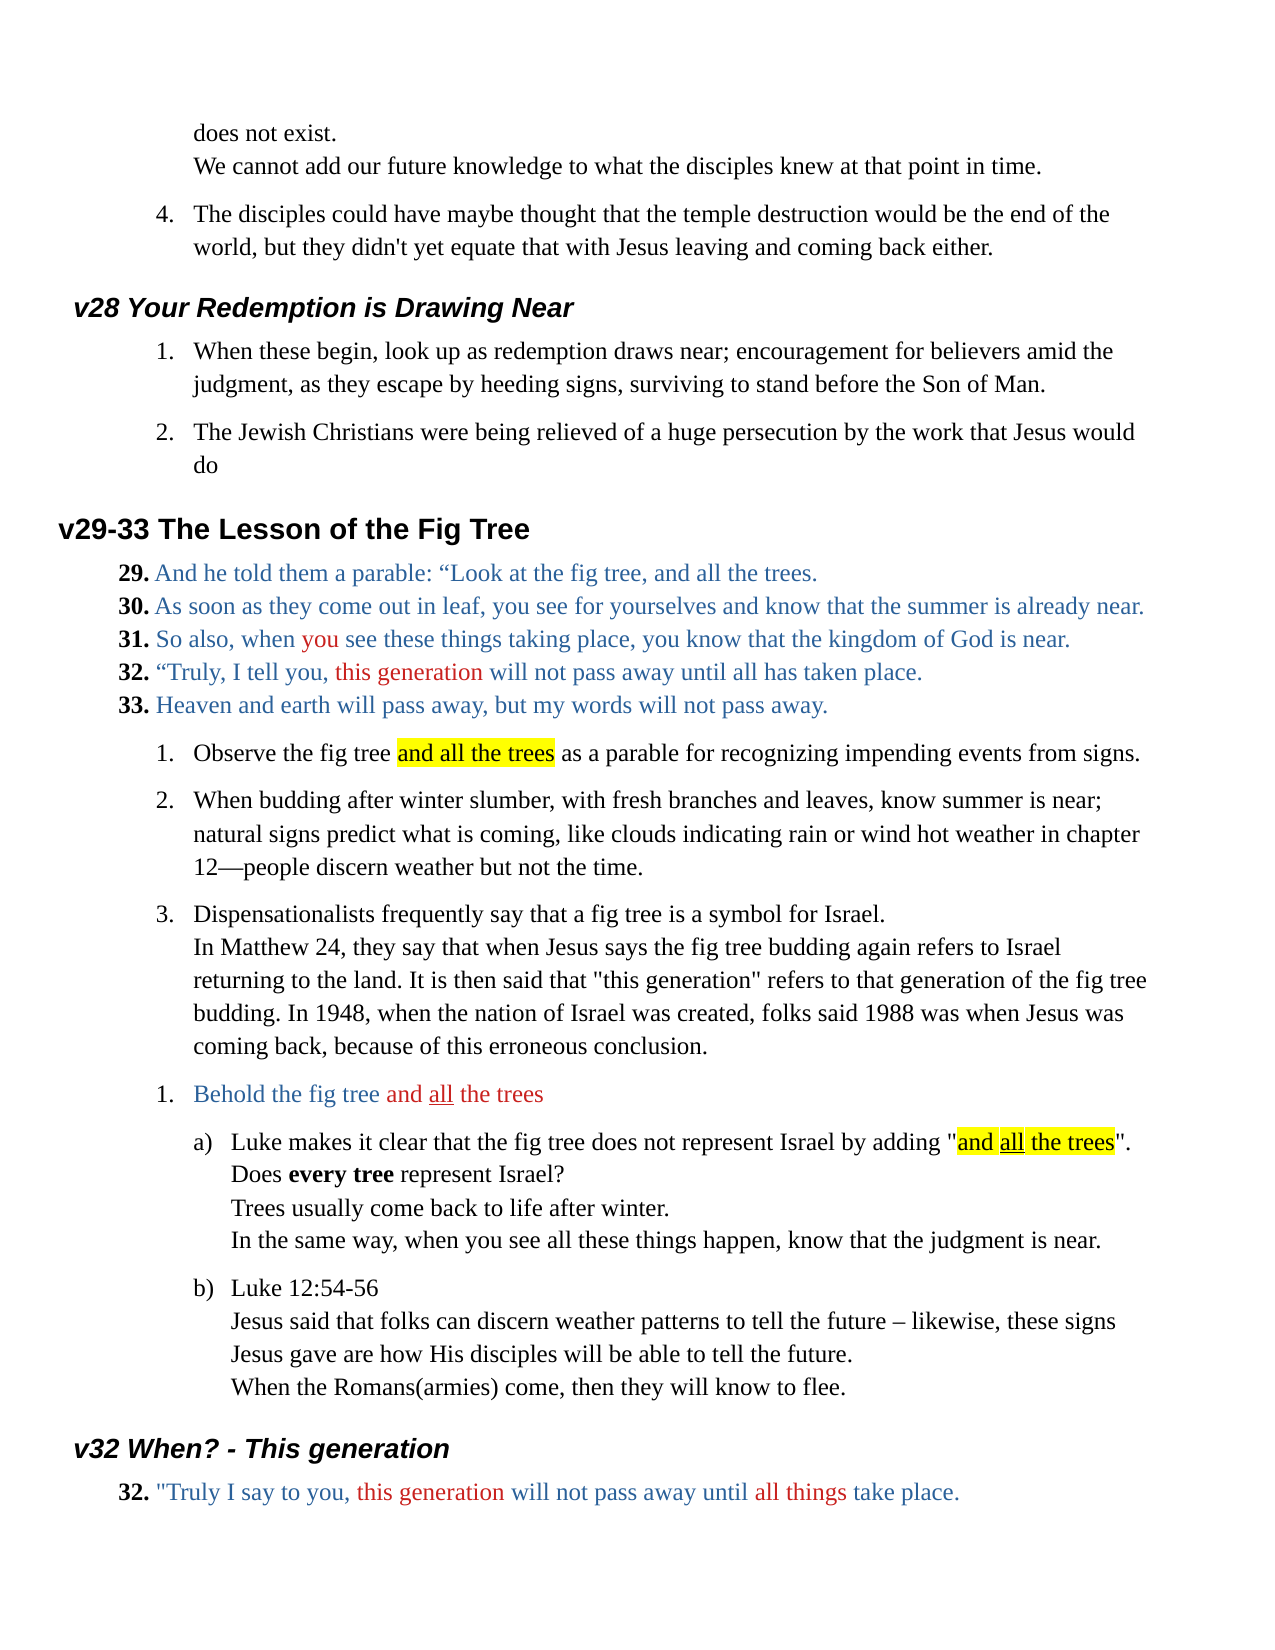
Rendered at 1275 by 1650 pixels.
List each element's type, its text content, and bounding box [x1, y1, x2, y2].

list When these begin, look up as redemption draws near; encouragement for believers amid the judgment, as they escape by heeding signs, surviving to stand before the Son of Man. [156, 336, 1157, 398]
text 29. And he told them a parable: “Look at the fig tree, and all the trees. 30. As soon as they come out in leaf, you see for yourselves and know that the summer is already near. 31. So also, when you see these things taking place, you know that the kingdom of God is near. 32. “Truly, I tell you, this generation will not pass away until all has taken place. 33. Heaven and earth will pass away, but my words will not pass away. [118, 558, 1157, 719]
list The Jewish Christians were being relieved of a huge persecution by the work that Jesus would do [156, 417, 1157, 479]
list Luke makes it clear that the fig tree does not represent Israel by adding "and all the trees". Does every tree represent Israel? Trees usually come back to life after winter. In the same way, when you see all these things happen, know that the judgment is near. [193, 1127, 1157, 1254]
list Dispensationalists frequently say that a fig tree is a symbol for Israel. In Matthew 24, they say that when Jesus says the fig tree budding again refers to Israel returning to the land. It is then said that "this generation" refers to that generation of the fig tree budding. In 1948, when the nation of Israel was created, folks said 1988 was when Jesus was coming back, because of this erroneous conclusion. [156, 899, 1157, 1060]
list The disciples could have maybe thought that the temple destruction would be the end of the world, but they didn't yet equate that with Jesus leaving and coming back either. [156, 199, 1157, 261]
list Luke 12:54-56 Jesus said that folks can discern weather patterns to tell the future – likewise, these signs Jesus gave are how His disciples will be able to tell the future. When the Romans(armies) come, then they will know to flee. [193, 1273, 1157, 1401]
list does not exist. We cannot add our future knowledge to what the disciples knew at that point in time. [156, 118, 1157, 180]
list When budding after winter slumber, with fresh branches and leaves, know summer is near; natural signs predict what is coming, like clouds indicating rain or wind hot weather in chapter 12—people discern weather but not the time. [156, 786, 1157, 880]
subtitle v32 When? - This generation [73, 1432, 1157, 1464]
subtitle v28 Your Redemption is Drawing Near [73, 292, 1157, 324]
list Observe the fig tree and all the trees as a parable for recognizing impending events from signs. [156, 738, 1157, 767]
subtitle v29-33 The Lesson of the Fig Tree [58, 512, 1157, 546]
list Behold the fig tree and all the trees [156, 1079, 1157, 1108]
text 32. "Truly I say to you, this generation will not pass away until all things take place. [118, 1477, 1157, 1506]
